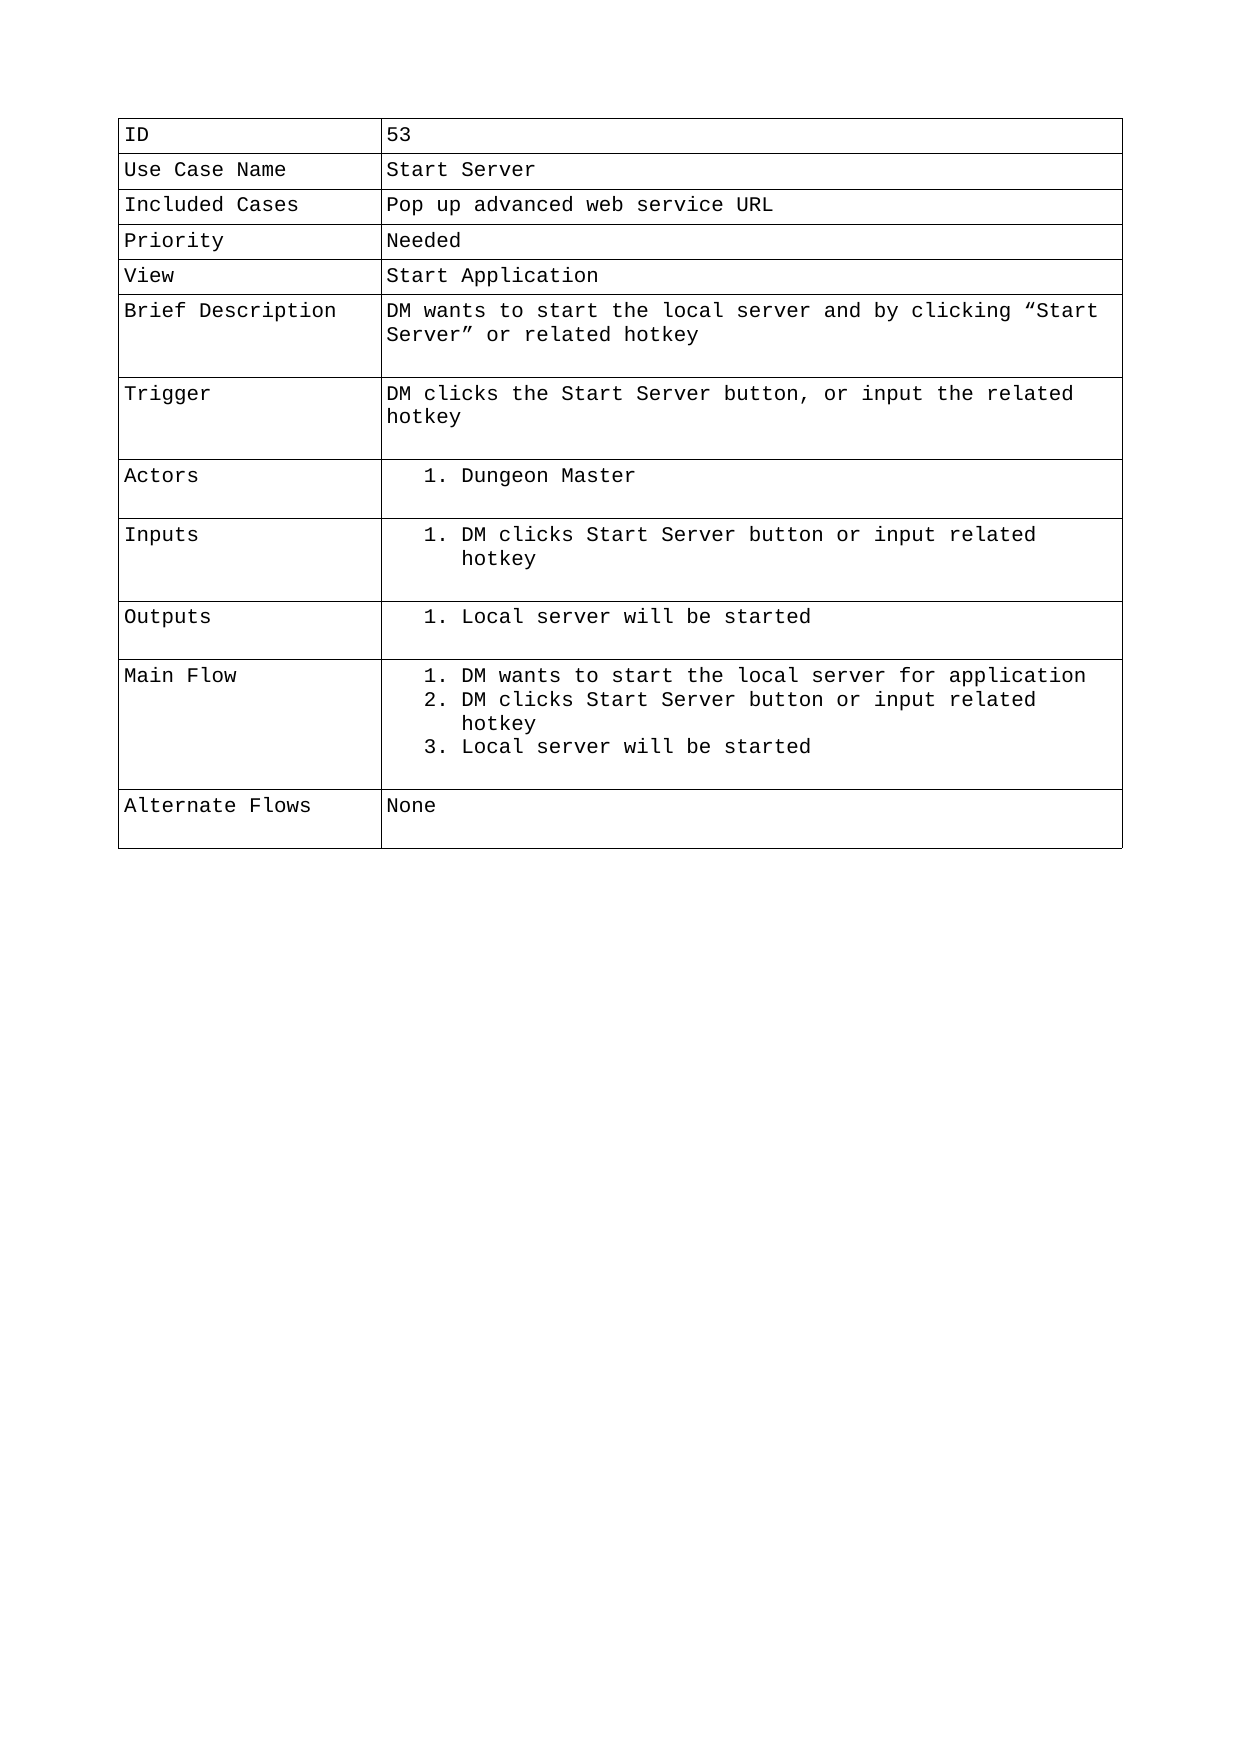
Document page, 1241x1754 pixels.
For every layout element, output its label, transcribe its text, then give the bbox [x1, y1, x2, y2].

table_cell Start Application [382, 260, 1122, 294]
table_header 53 [382, 119, 1122, 153]
table_cell 1. DM wants to start the local server for application 2. DM clicks Start Server button or input related hotkey 3. Local server will be started [382, 660, 1122, 789]
table_cell Main Flow [119, 660, 381, 789]
table_cell DM wants to start the local server and by clicking “Start Server” or related hotkey [382, 295, 1122, 377]
table_cell Included Cases [119, 190, 381, 224]
table_cell Outputs [119, 602, 381, 659]
table_cell Inputs [119, 519, 381, 601]
table_cell Actors [119, 460, 381, 518]
table_cell None [382, 790, 1122, 848]
table_cell Start Server [382, 154, 1122, 188]
table_cell Priority [119, 225, 381, 259]
table_cell View [119, 260, 381, 294]
table_cell Trigger [119, 378, 381, 459]
table_cell Pop up advanced web service URL [382, 190, 1122, 224]
table_cell 1. Dungeon Master [382, 460, 1122, 518]
table_cell 1. DM clicks Start Server button or input related hotkey [382, 519, 1122, 601]
table_cell Use Case Name [119, 154, 381, 188]
table_cell DM clicks the Start Server button, or input the related hotkey [382, 378, 1122, 459]
table_cell Alternate Flows [119, 790, 381, 848]
table_header ID [119, 119, 381, 153]
table_cell Brief Description [119, 295, 381, 377]
table_cell Needed [382, 225, 1122, 259]
table_cell 1. Local server will be started [382, 602, 1122, 659]
